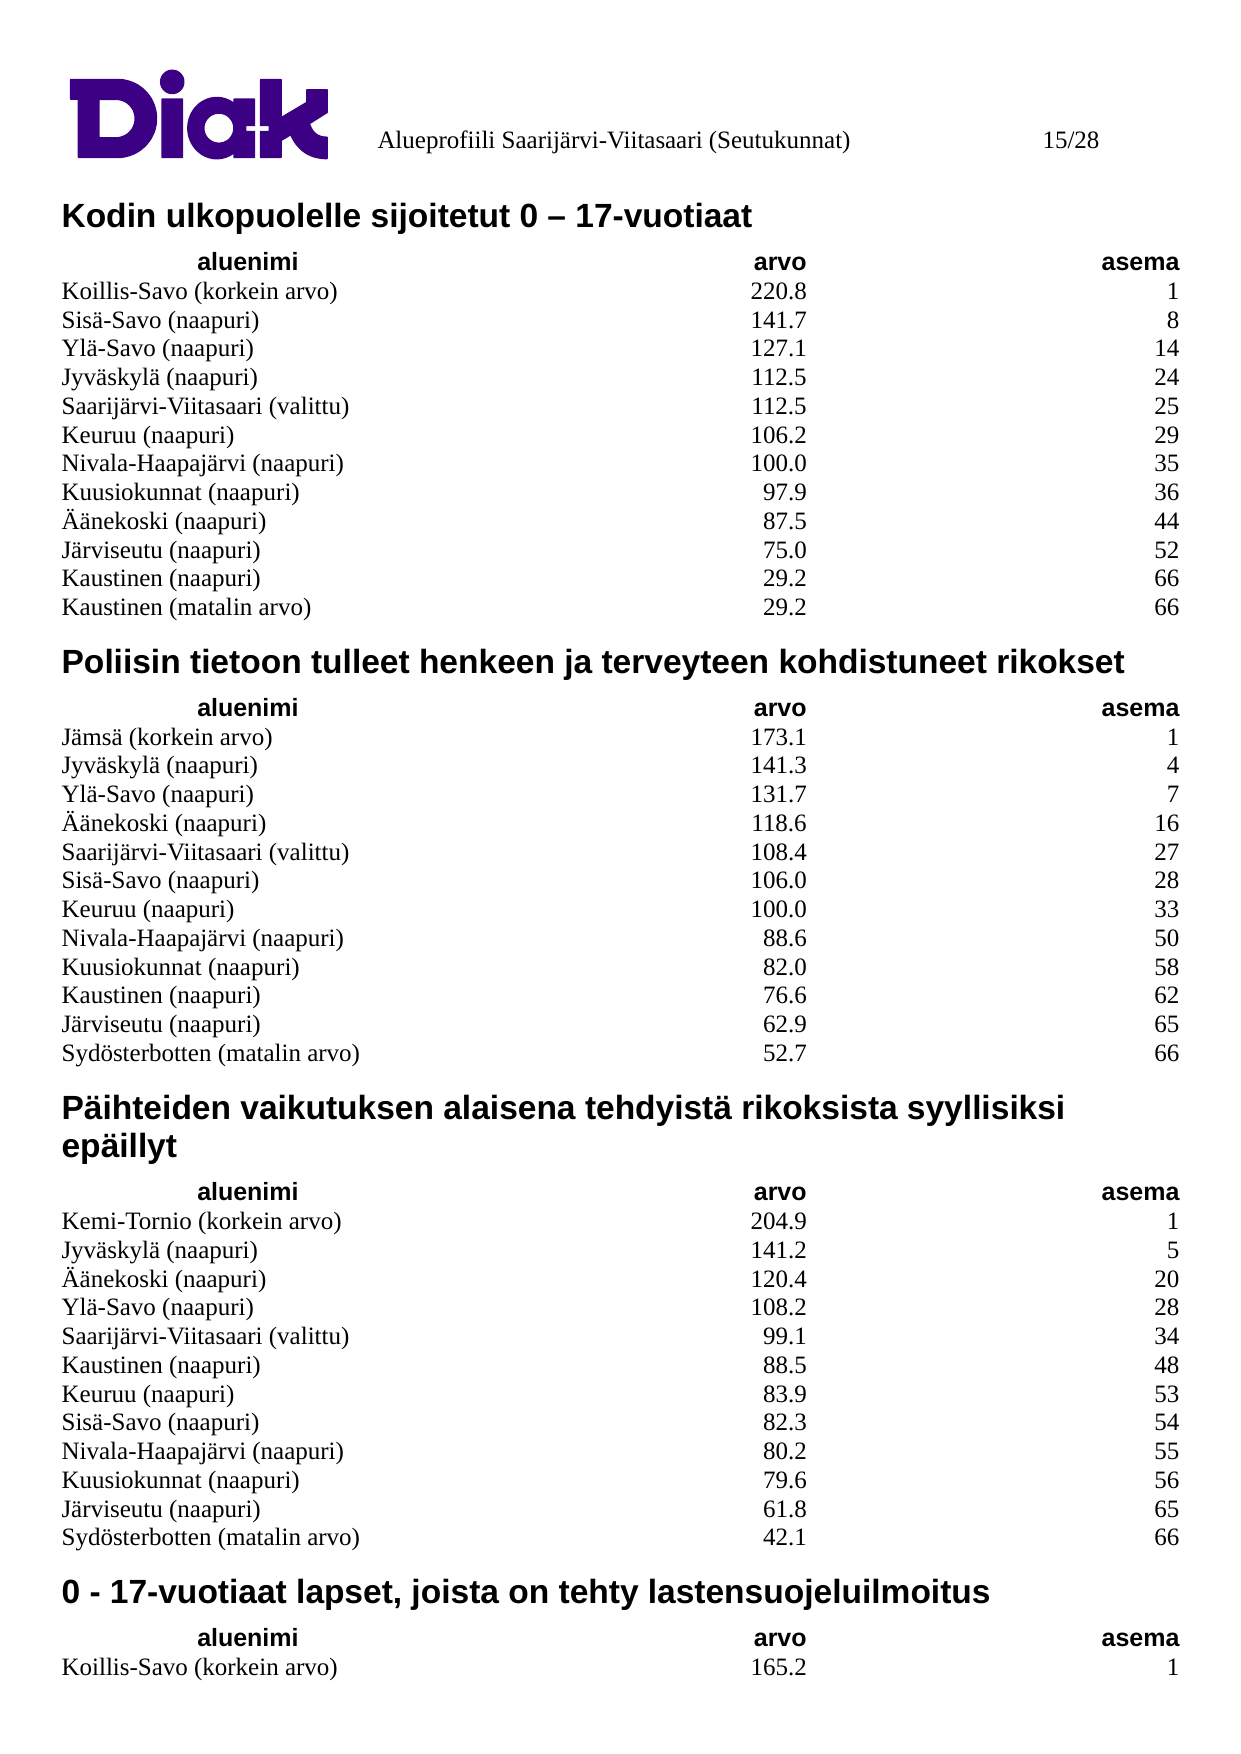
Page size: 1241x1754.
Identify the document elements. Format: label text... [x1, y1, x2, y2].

table_cell Saarijärvi-Viitasaari (valittu) [61, 391, 434, 420]
table_cell 65 [806, 1009, 1179, 1038]
table_cell Koillis-Savo (korkein arvo) [61, 1652, 434, 1681]
table_cell 5 [806, 1235, 1179, 1264]
subtitle Päihteiden vaikutuksen alaisena tehdyistä rikoksista syyllisiksi epäillyt [61, 1088, 1179, 1165]
table_cell Sisä-Savo (naapuri) [61, 1408, 434, 1436]
table_cell Järviseutu (naapuri) [61, 535, 434, 563]
table_header arvo [434, 1178, 806, 1206]
table_cell 20 [806, 1264, 1179, 1292]
table_cell 54 [806, 1408, 1179, 1436]
table_cell 66 [806, 592, 1179, 621]
table_cell 131.7 [434, 779, 806, 808]
table_header aluenimi [61, 247, 434, 276]
table_cell Kemi-Tornio (korkein arvo) [61, 1206, 434, 1235]
table_cell Äänekoski (naapuri) [61, 506, 434, 535]
table_cell 62.9 [434, 1009, 806, 1038]
table_cell Sisä-Savo (naapuri) [61, 305, 434, 333]
table_cell Järviseutu (naapuri) [61, 1009, 434, 1038]
table_cell 8 [806, 305, 1179, 333]
table_cell 100.0 [434, 449, 806, 477]
table_cell 120.4 [434, 1264, 806, 1292]
table_cell 79.6 [434, 1465, 806, 1494]
table_cell 88.6 [434, 923, 806, 952]
table_cell 106.2 [434, 420, 806, 448]
table_cell Kuusiokunnat (naapuri) [61, 1465, 434, 1494]
table_cell 75.0 [434, 535, 806, 563]
table_cell 66 [806, 1038, 1179, 1067]
table_cell 27 [806, 837, 1179, 866]
table_cell Nivala-Haapajärvi (naapuri) [61, 449, 434, 477]
table_cell 4 [806, 751, 1179, 779]
table_cell 112.5 [434, 362, 806, 391]
table_cell Kuusiokunnat (naapuri) [61, 952, 434, 981]
table_cell 66 [806, 564, 1179, 592]
table_cell Ylä-Savo (naapuri) [61, 1293, 434, 1321]
table_cell 36 [806, 477, 1179, 506]
table_cell 29.2 [434, 592, 806, 621]
table_header asema [806, 247, 1179, 276]
table_cell 53 [806, 1379, 1179, 1407]
table_header arvo [434, 1623, 806, 1652]
table_cell 33 [806, 894, 1179, 923]
table_cell 24 [806, 362, 1179, 391]
table_cell Kaustinen (matalin arvo) [61, 592, 434, 621]
table_cell Jyväskylä (naapuri) [61, 1235, 434, 1264]
table_cell Jyväskylä (naapuri) [61, 751, 434, 779]
table_cell Jämsä (korkein arvo) [61, 722, 434, 751]
table_cell 106.0 [434, 866, 806, 894]
table_cell 29 [806, 420, 1179, 448]
table_cell Kuusiokunnat (naapuri) [61, 477, 434, 506]
table_cell 16 [806, 808, 1179, 837]
table_cell Ylä-Savo (naapuri) [61, 334, 434, 362]
table_cell 50 [806, 923, 1179, 952]
table_cell 52.7 [434, 1038, 806, 1067]
table_cell Koillis-Savo (korkein arvo) [61, 276, 434, 305]
table_cell 127.1 [434, 334, 806, 362]
subtitle 0 - 17-vuotiaat lapset, joista on tehty lastensuojeluilmoitus [61, 1572, 1179, 1611]
table_cell 82.3 [434, 1408, 806, 1436]
table_cell Sydösterbotten (matalin arvo) [61, 1523, 434, 1551]
table_cell 35 [806, 449, 1179, 477]
table_cell 48 [806, 1350, 1179, 1379]
table_cell Keuruu (naapuri) [61, 894, 434, 923]
table_cell Nivala-Haapajärvi (naapuri) [61, 923, 434, 952]
table_cell 28 [806, 1293, 1179, 1321]
table_cell 141.2 [434, 1235, 806, 1264]
table_cell 220.8 [434, 276, 806, 305]
table_cell 56 [806, 1465, 1179, 1494]
table_cell 52 [806, 535, 1179, 563]
table_header aluenimi [61, 1623, 434, 1652]
table_cell Järviseutu (naapuri) [61, 1494, 434, 1522]
table_cell 44 [806, 506, 1179, 535]
table_header aluenimi [61, 1178, 434, 1206]
table_cell 1 [806, 722, 1179, 751]
table_cell 141.3 [434, 751, 806, 779]
table_cell Saarijärvi-Viitasaari (valittu) [61, 837, 434, 866]
table_cell Keuruu (naapuri) [61, 420, 434, 448]
table_cell 173.1 [434, 722, 806, 751]
table_cell 97.9 [434, 477, 806, 506]
table_header asema [806, 693, 1179, 722]
table_cell 7 [806, 779, 1179, 808]
table_cell 99.1 [434, 1321, 806, 1350]
table_cell Kaustinen (naapuri) [61, 981, 434, 1009]
table_cell Kaustinen (naapuri) [61, 564, 434, 592]
table_cell 82.0 [434, 952, 806, 981]
table_cell Keuruu (naapuri) [61, 1379, 434, 1407]
table_cell 25 [806, 391, 1179, 420]
table_cell 28 [806, 866, 1179, 894]
table_cell 165.2 [434, 1652, 806, 1681]
table_header aluenimi [61, 693, 434, 722]
table_cell Äänekoski (naapuri) [61, 808, 434, 837]
table_cell 87.5 [434, 506, 806, 535]
table_cell 62 [806, 981, 1179, 1009]
subtitle Poliisin tietoon tulleet henkeen ja terveyteen kohdistuneet rikokset [61, 642, 1179, 681]
table_cell Ylä-Savo (naapuri) [61, 779, 434, 808]
table_cell 204.9 [434, 1206, 806, 1235]
table_header arvo [434, 693, 806, 722]
table_cell 65 [806, 1494, 1179, 1522]
table_cell 1 [806, 276, 1179, 305]
table_cell 141.7 [434, 305, 806, 333]
table_cell 66 [806, 1523, 1179, 1551]
table_cell 34 [806, 1321, 1179, 1350]
table_cell 83.9 [434, 1379, 806, 1407]
table_cell 76.6 [434, 981, 806, 1009]
table_cell 1 [806, 1206, 1179, 1235]
table_cell Sydösterbotten (matalin arvo) [61, 1038, 434, 1067]
table_cell 14 [806, 334, 1179, 362]
table_header asema [806, 1623, 1179, 1652]
table_cell 108.2 [434, 1293, 806, 1321]
table_cell Kaustinen (naapuri) [61, 1350, 434, 1379]
table_cell 61.8 [434, 1494, 806, 1522]
table_cell Nivala-Haapajärvi (naapuri) [61, 1436, 434, 1465]
table_cell Äänekoski (naapuri) [61, 1264, 434, 1292]
subtitle Kodin ulkopuolelle sijoitetut 0 – 17-vuotiaat [61, 196, 1179, 235]
table_cell 100.0 [434, 894, 806, 923]
table_cell 112.5 [434, 391, 806, 420]
table_cell Jyväskylä (naapuri) [61, 362, 434, 391]
table_cell 29.2 [434, 564, 806, 592]
table_cell Saarijärvi-Viitasaari (valittu) [61, 1321, 434, 1350]
table_cell 108.4 [434, 837, 806, 866]
table_header arvo [434, 247, 806, 276]
table_cell 42.1 [434, 1523, 806, 1551]
table_cell 58 [806, 952, 1179, 981]
table_header asema [806, 1178, 1179, 1206]
table_cell 118.6 [434, 808, 806, 837]
table_cell 55 [806, 1436, 1179, 1465]
table_cell 80.2 [434, 1436, 806, 1465]
table_cell 88.5 [434, 1350, 806, 1379]
table_cell 1 [806, 1652, 1179, 1681]
table_cell Sisä-Savo (naapuri) [61, 866, 434, 894]
